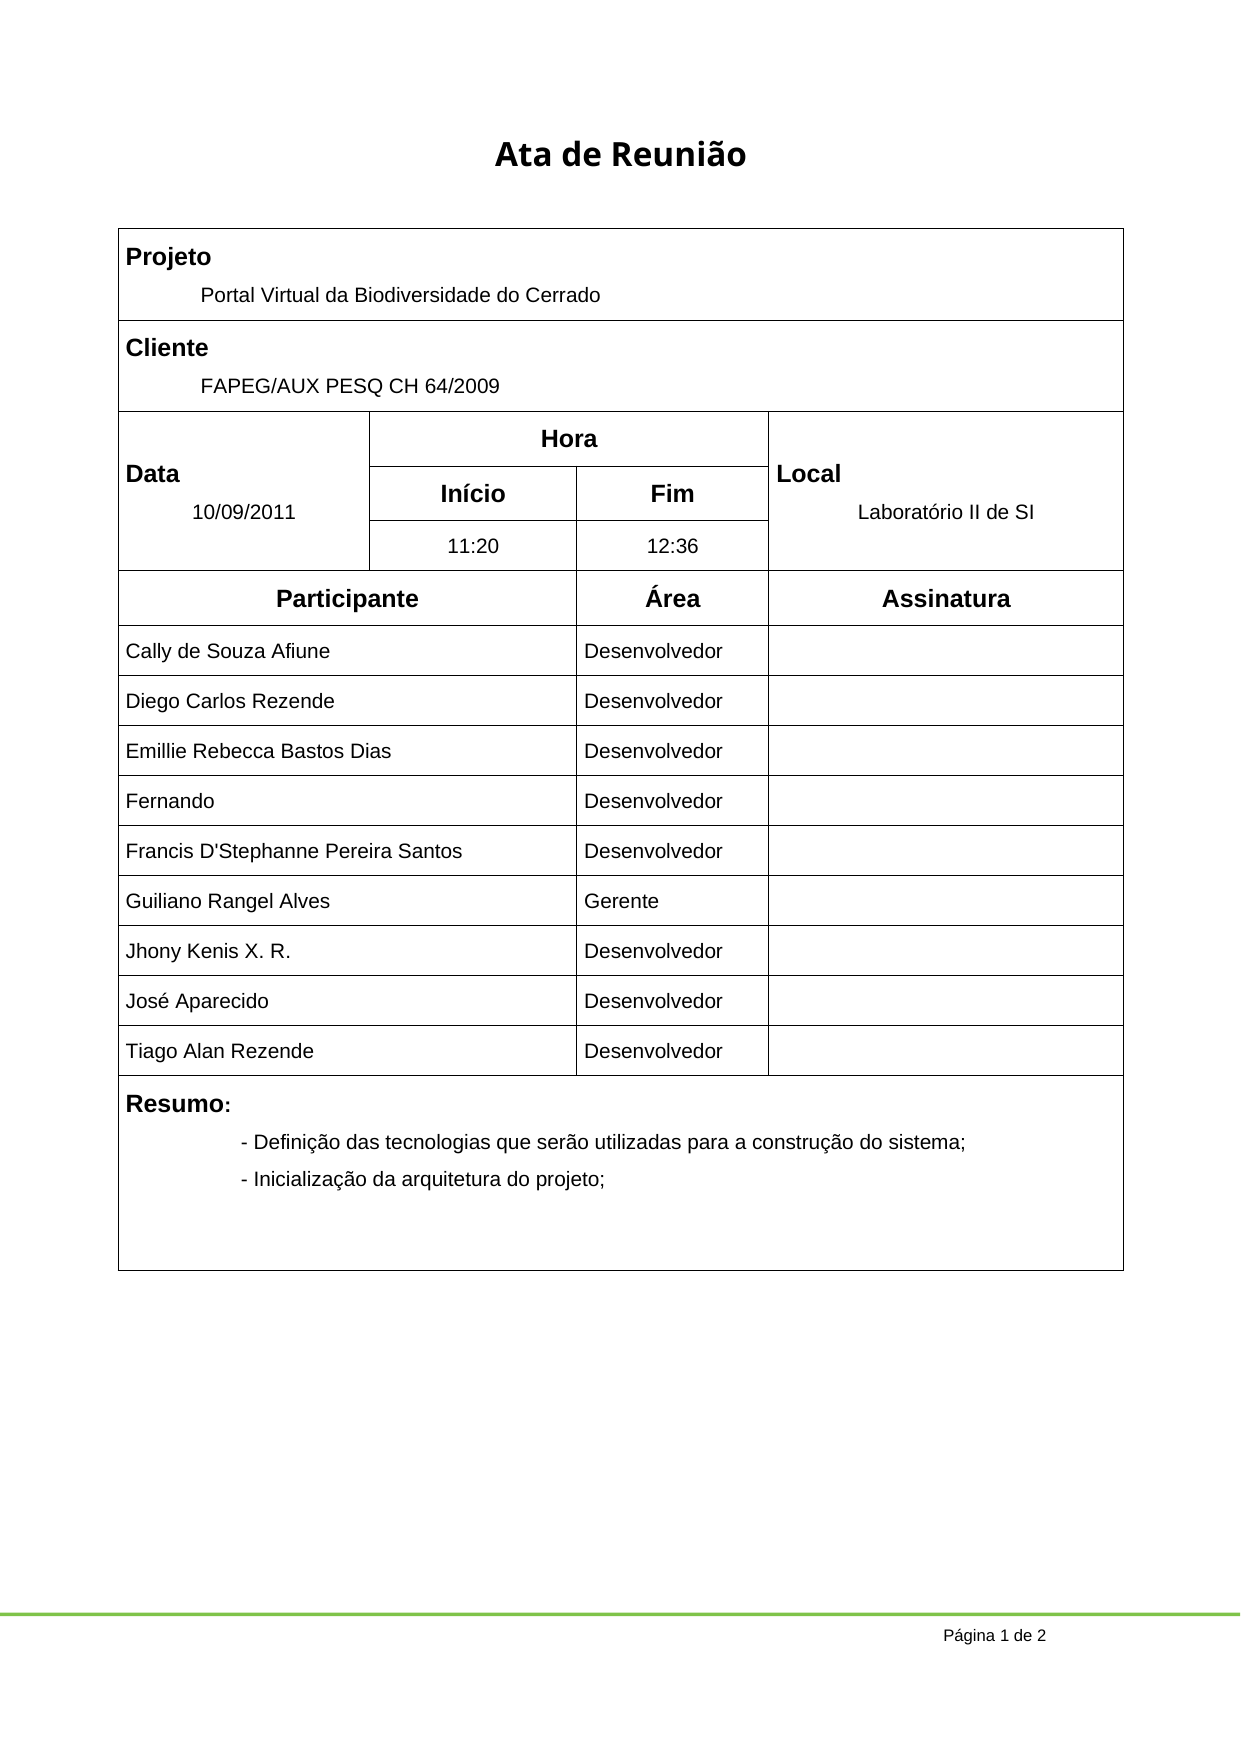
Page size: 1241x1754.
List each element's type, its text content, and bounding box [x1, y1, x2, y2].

table_cell Área [577, 571, 768, 625]
table_cell Início [370, 467, 576, 520]
table_cell Desenvolvedor [577, 676, 768, 725]
table_cell [118, 189, 1124, 228]
table_cell Desenvolvedor [577, 626, 768, 675]
table_cell [769, 726, 1123, 775]
table_cell Fernando [119, 776, 576, 825]
table_cell Local Laboratório II de SI [769, 412, 1123, 570]
table_cell Desenvolvedor [577, 976, 768, 1025]
table_cell Data 10/09/2011 [119, 412, 369, 570]
table_cell Participante [119, 571, 576, 625]
table_cell Desenvolvedor [577, 826, 768, 875]
table_cell Fim [577, 467, 768, 520]
table_cell [769, 826, 1123, 875]
table_cell Desenvolvedor [577, 776, 768, 825]
table_cell Projeto Portal Virtual da Biodiversidade do Cerrado [119, 229, 1123, 319]
table_cell Resumo: - Definição das tecnologias que serão utilizadas para a construção do sistema; - Inicialização da arquitetura do projeto; [119, 1076, 1123, 1270]
table_cell 12:36 [577, 521, 768, 570]
table_cell [769, 1026, 1123, 1075]
table_cell Gerente [577, 876, 768, 925]
table_header Ata de Reunião [118, 118, 1124, 188]
table_cell [769, 976, 1123, 1025]
table_cell Desenvolvedor [577, 726, 768, 775]
table_cell [769, 676, 1123, 725]
table_cell Diego Carlos Rezende [119, 676, 576, 725]
table_cell [769, 776, 1123, 825]
table_cell Assinatura [769, 571, 1123, 625]
table_cell Cally de Souza Afiune [119, 626, 576, 675]
table_cell Hora [370, 412, 768, 466]
table_cell [769, 926, 1123, 975]
table_cell José Aparecido [119, 976, 576, 1025]
table_cell Desenvolvedor [577, 926, 768, 975]
table_cell Jhony Kenis X. R. [119, 926, 576, 975]
table_cell [769, 876, 1123, 925]
table_cell Francis D'Stephanne Pereira Santos [119, 826, 576, 875]
table_cell Desenvolvedor [577, 1026, 768, 1075]
table_cell Emillie Rebecca Bastos Dias [119, 726, 576, 775]
table_cell 11:20 [370, 521, 576, 570]
table_cell [769, 626, 1123, 675]
table_cell Guiliano Rangel Alves [119, 876, 576, 925]
table_cell Cliente FAPEG/AUX PESQ CH 64/2009 [119, 321, 1123, 411]
table_cell Tiago Alan Rezende [119, 1026, 576, 1075]
